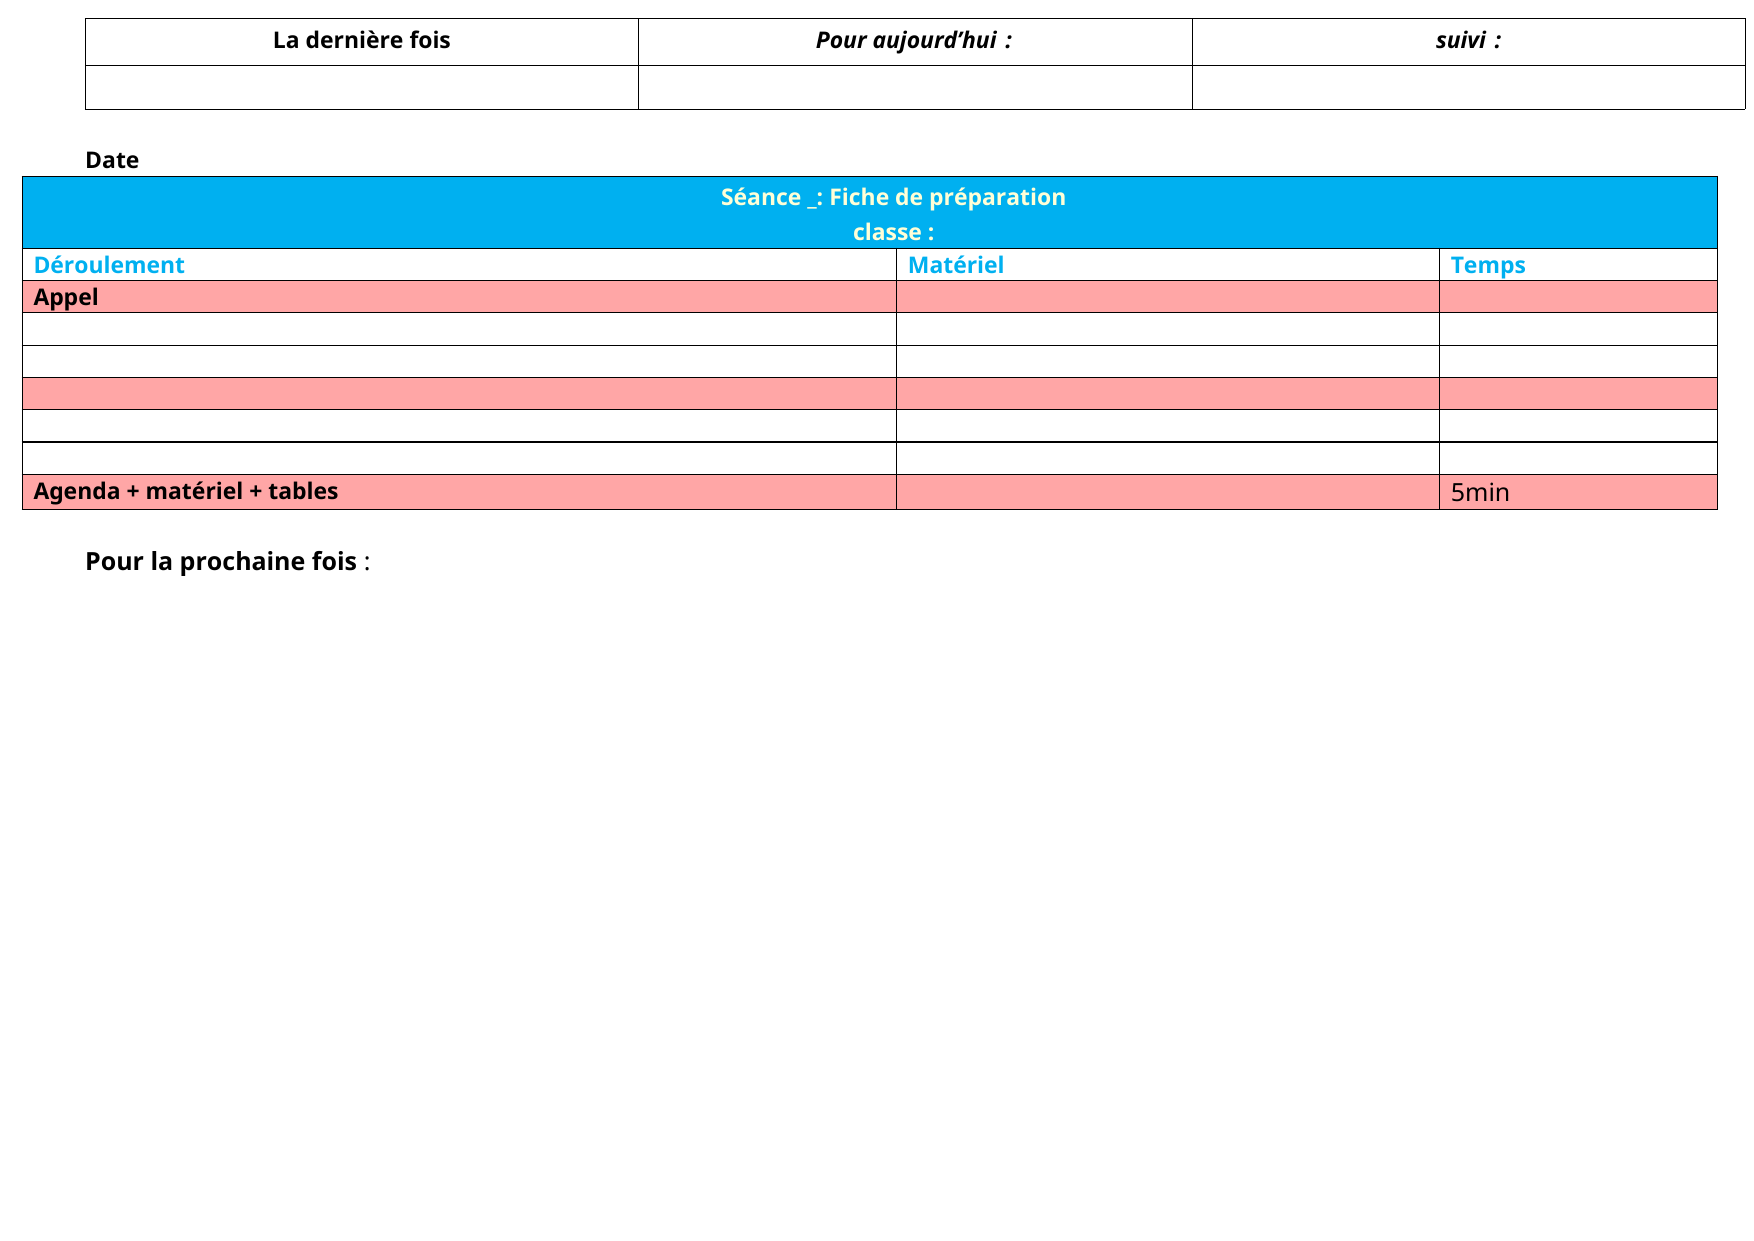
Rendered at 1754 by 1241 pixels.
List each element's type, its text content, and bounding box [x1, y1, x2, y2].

table_cell [897, 475, 1439, 509]
table_cell [897, 346, 1439, 377]
table_cell [897, 443, 1439, 474]
table_header La dernière fois [86, 19, 638, 65]
table_cell [1440, 313, 1717, 344]
table_cell [1440, 346, 1717, 377]
table_cell [1440, 410, 1717, 441]
text Date [85, 144, 1754, 176]
text Pour la prochaine fois : [85, 544, 1745, 578]
table_cell Matériel [897, 249, 1439, 280]
table_cell [1193, 66, 1745, 108]
table_cell [1440, 281, 1717, 312]
table_cell [897, 410, 1439, 441]
table_cell [1440, 378, 1717, 409]
table_cell [23, 410, 896, 441]
table_cell [23, 346, 896, 377]
table_header suivi : [1193, 19, 1745, 65]
table_cell Déroulement [23, 249, 896, 280]
table_header Séance _: Fiche de préparation classe : [23, 177, 1717, 248]
table_cell [639, 66, 1192, 108]
table_cell [23, 443, 896, 474]
table_cell [1440, 443, 1717, 474]
table_cell Temps [1440, 249, 1717, 280]
table_cell Appel [23, 281, 896, 312]
table_cell 5min [1440, 475, 1717, 509]
table_cell [897, 378, 1439, 409]
table_header Pour aujourd’hui : [639, 19, 1192, 65]
table_cell [897, 281, 1439, 312]
table_cell [897, 313, 1439, 344]
table_cell [23, 378, 896, 409]
table_cell [23, 313, 896, 344]
table_cell [86, 66, 638, 108]
table_cell Agenda + matériel + tables [23, 475, 896, 509]
